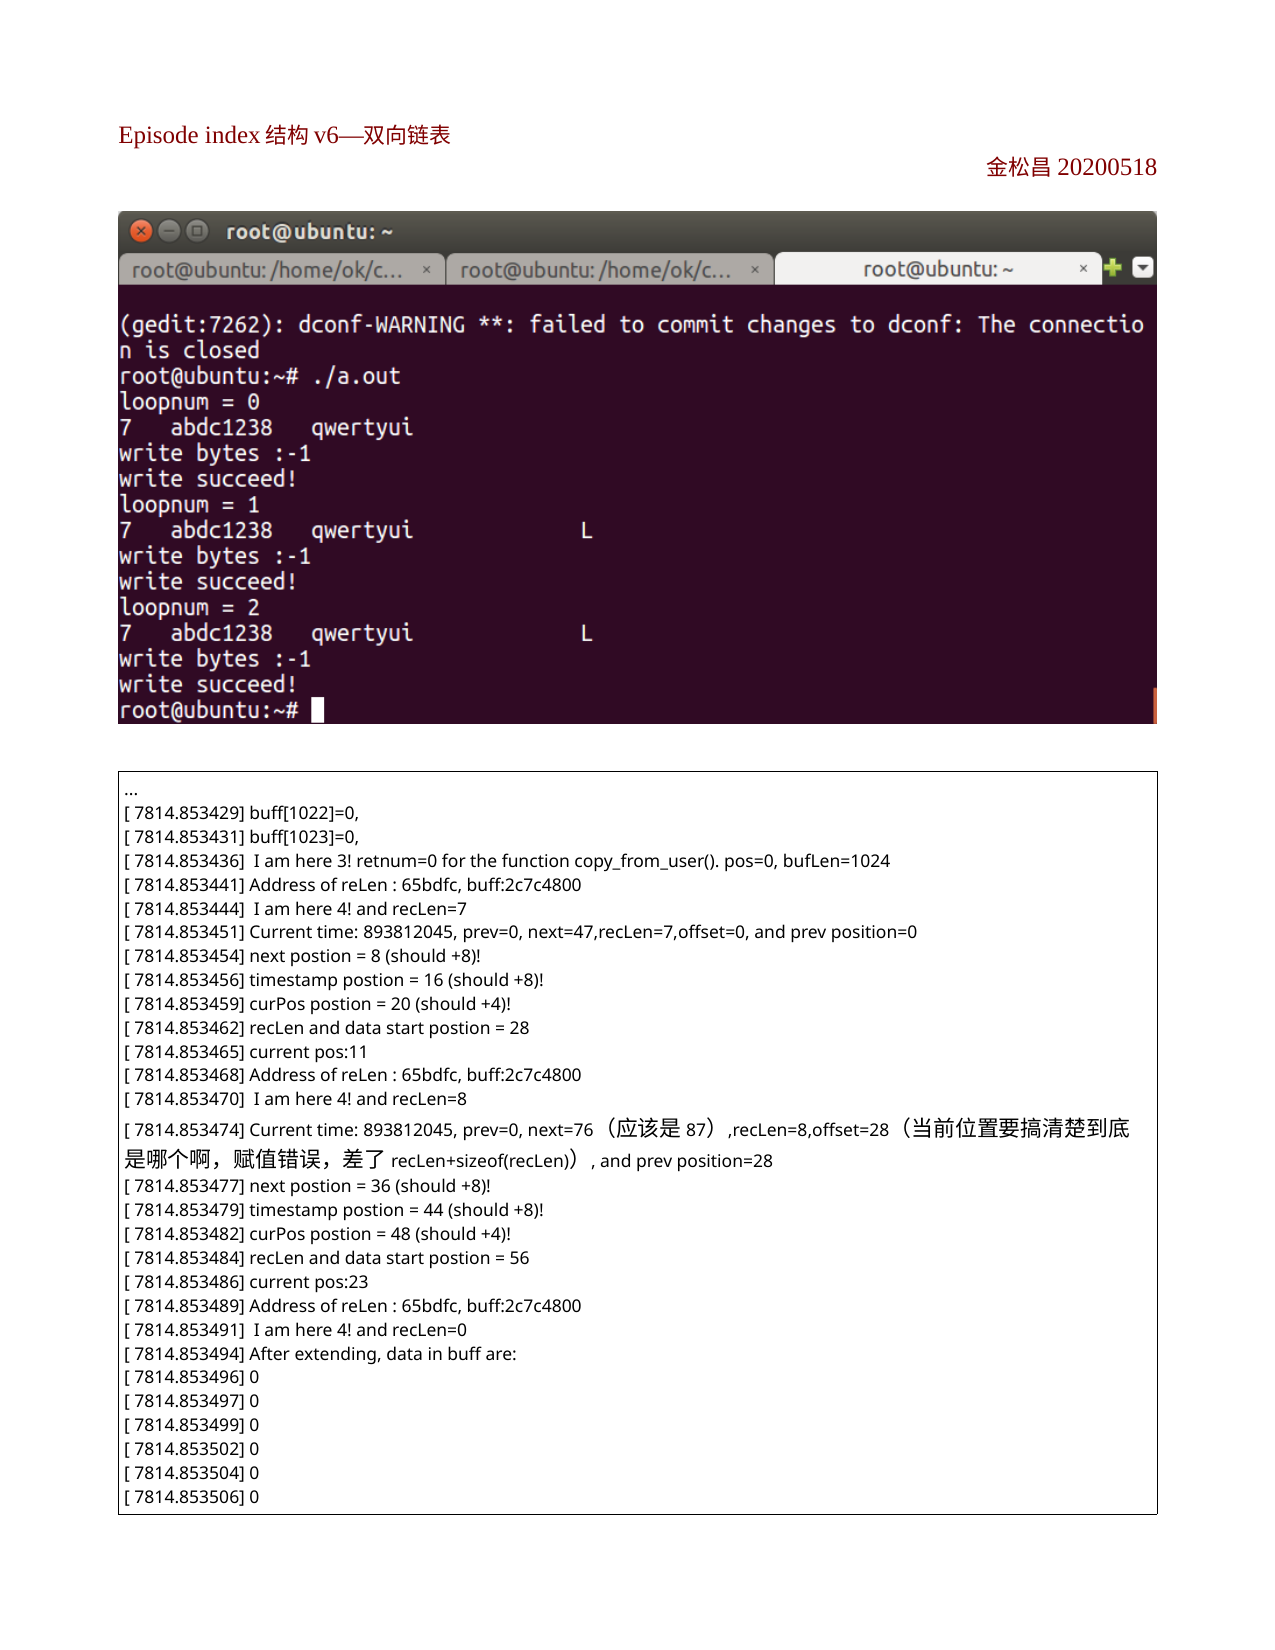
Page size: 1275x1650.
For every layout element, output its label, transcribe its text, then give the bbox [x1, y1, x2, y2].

picture [118, 211, 1157, 724]
table_header ... [ 7814.853429] buff[1022]=0, [ 7814.853431] buff[1023]=0, [ 7814.853436] I am here 3! retnum=0 for the function copy_from_user(). pos=0, bufLen=1024 [ 7814.853441] Address of reLen : 65bdfc, buff:2c7c4800 [ 7814.853444] I am here 4! and recLen=7 [ 7814.853451] Current time: 893812045, prev=0, next=47,recLen=7,offset=0, and prev position=0 [ 7814.853454] next postion = 8 (should +8)! [ 7814.853456] timestamp postion = 16 (should +8)! [ 7814.853459] curPos postion = 20 (should +4)! [ 7814.853462] recLen and data start postion = 28 [ 7814.853465] current pos:11 [ 7814.853468] Address of reLen : 65bdfc, buff:2c7c4800 [ 7814.853470] I am here 4! and recLen=8 [ 7814.853474] Current time: 893812045, prev=0, next=76（应该是87）,recLen=8,offset=28（当前位置要搞清楚到底是哪个啊，赋值错误，差了recLen+sizeof(recLen)）, and prev position=28 [ 7814.853477] next postion = 36 (should +8)! [ 7814.853479] timestamp postion = 44 (should +8)! [ 7814.853482] curPos postion = 48 (should +4)! [ 7814.853484] recLen and data start postion = 56 [ 7814.853486] current pos:23 [ 7814.853489] Address of reLen : 65bdfc, buff:2c7c4800 [ 7814.853491] I am here 4! and recLen=0 [ 7814.853494] After extending, data in buff are: [ 7814.853496] 0 [ 7814.853497] 0 [ 7814.853499] 0 [ 7814.853502] 0 [ 7814.853504] 0 [ 7814.853506] 0 [119, 772, 1157, 1514]
